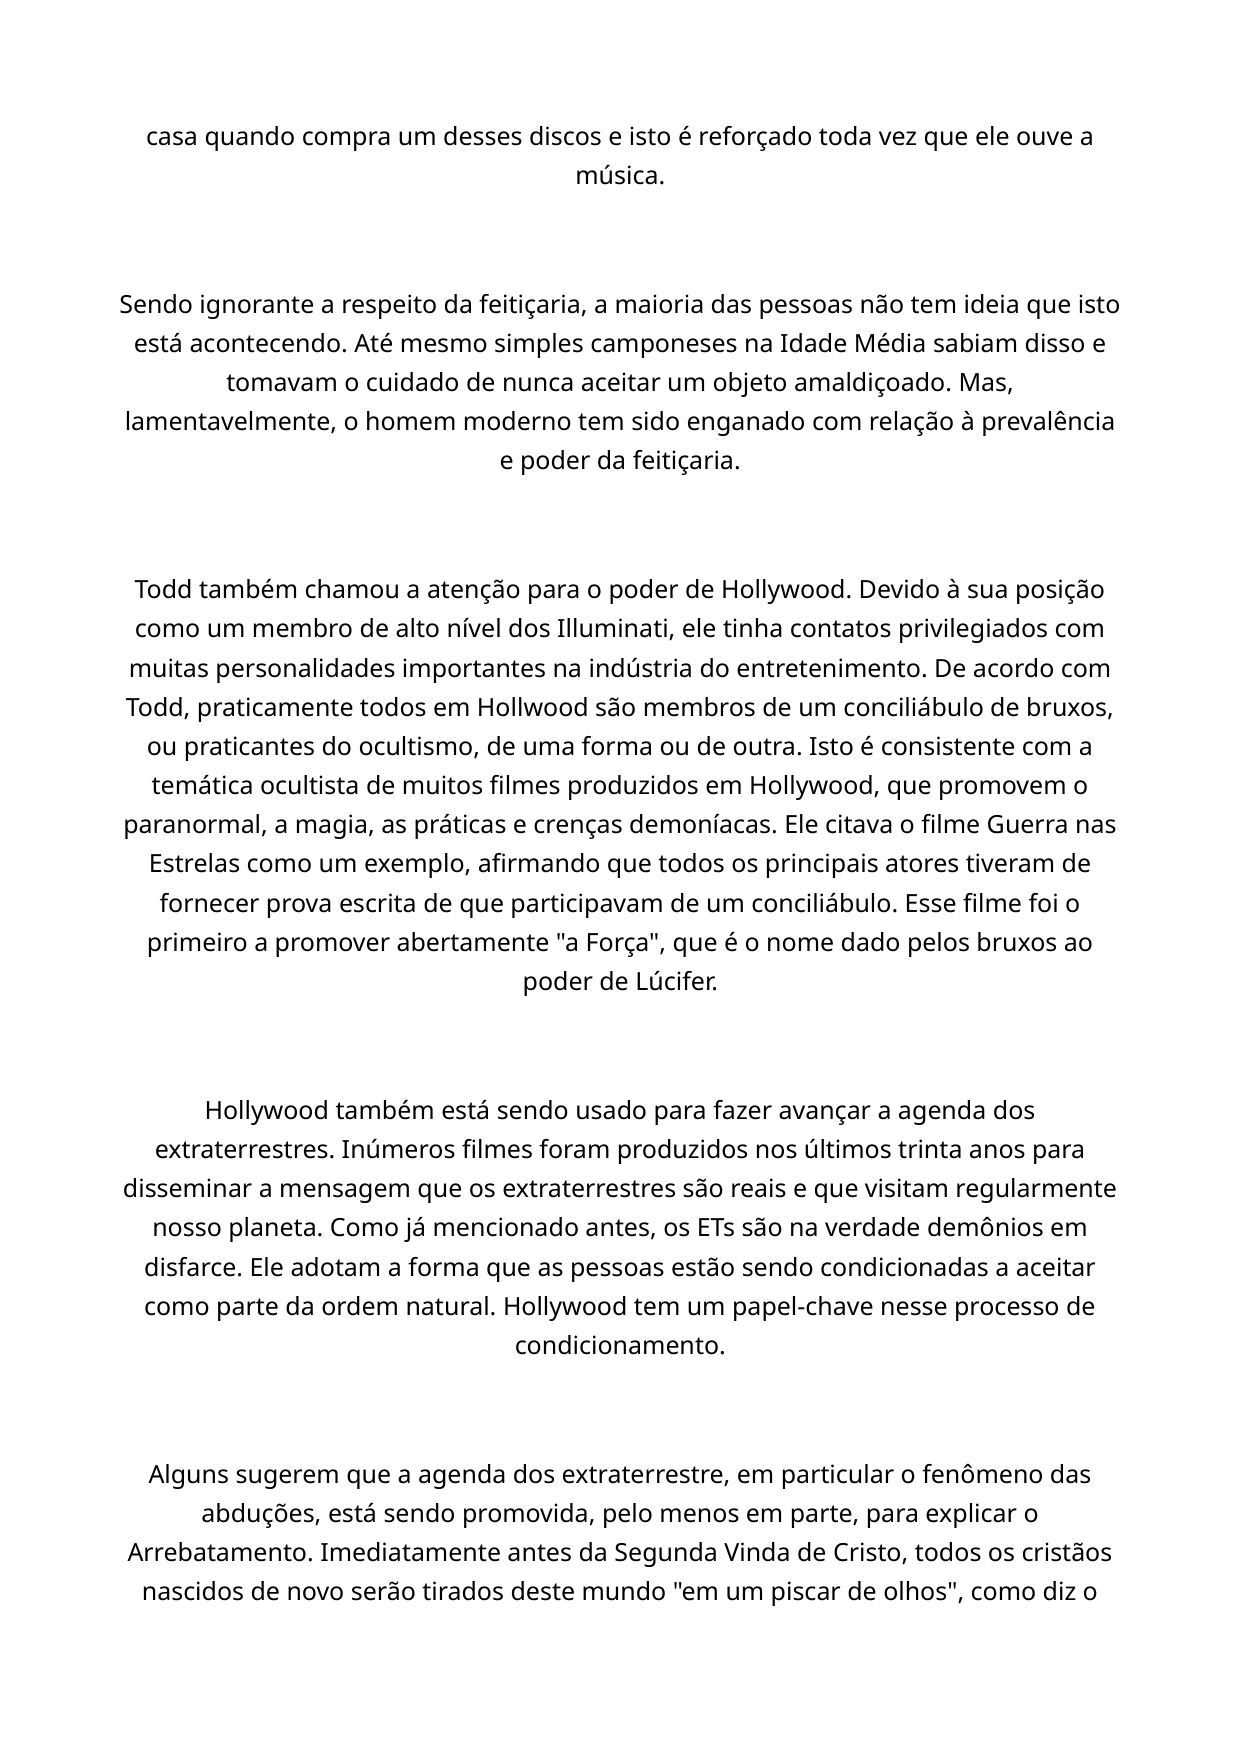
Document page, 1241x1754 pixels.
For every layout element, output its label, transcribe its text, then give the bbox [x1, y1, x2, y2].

text Sendo ignorante a respeito da feitiçaria, a maioria das pessoas não tem ideia que isto está acontecendo. Até mesmo simples camponeses na Idade Média sabiam disso e tomavam o cuidado de nunca aceitar um objeto amaldiçoado. Mas, lamentavelmente, o homem moderno tem sido enganado com relação à prevalência e poder da feitiçaria. [118, 286, 1122, 477]
text Hollywood também está sendo usado para fazer avançar a agenda dos extraterrestres. Inúmeros filmes foram produzidos nos últimos trinta anos para disseminar a mensagem que os extraterrestres são reais e que visitam regularmente nosso planeta. Como já mencionado antes, os ETs são na verdade demônios em disfarce. Ele adotam a forma que as pessoas estão sendo condicionadas a aceitar como parte da ordem natural. Hollywood tem um papel-chave nesse processo de condicionamento. [118, 1092, 1122, 1362]
text casa quando compra um desses discos e isto é reforçado toda vez que ele ouve a música. [118, 118, 1122, 191]
text Todd também chamou a atenção para o poder de Hollywood. Devido à sua posição como um membro de alto nível dos Illuminati, ele tinha contatos privilegiados com muitas personalidades importantes na indústria do entretenimento. De acordo com Todd, praticamente todos em Hollwood são membros de um conciliábulo de bruxos, ou praticantes do ocultismo, de uma forma ou de outra. Isto é consistente com a temática ocultista de muitos filmes produzidos em Hollywood, que promovem o paranormal, a magia, as práticas e crenças demoníacas. Ele citava o filme Guerra nas Estrelas como um exemplo, afirmando que todos os principais atores tiveram de fornecer prova escrita de que participavam de um conciliábulo. Esse filme foi o primeiro a promover abertamente "a Força", que é o nome dado pelos bruxos ao poder de Lúcifer. [118, 572, 1122, 998]
text Alguns sugerem que a agenda dos extraterrestre, em particular o fenômeno das abduções, está sendo promovida, pelo menos em parte, para explicar o Arrebatamento. Imediatamente antes da Segunda Vinda de Cristo, todos os cristãos nascidos de novo serão tirados deste mundo "em um piscar de olhos", como diz o [118, 1456, 1122, 1608]
